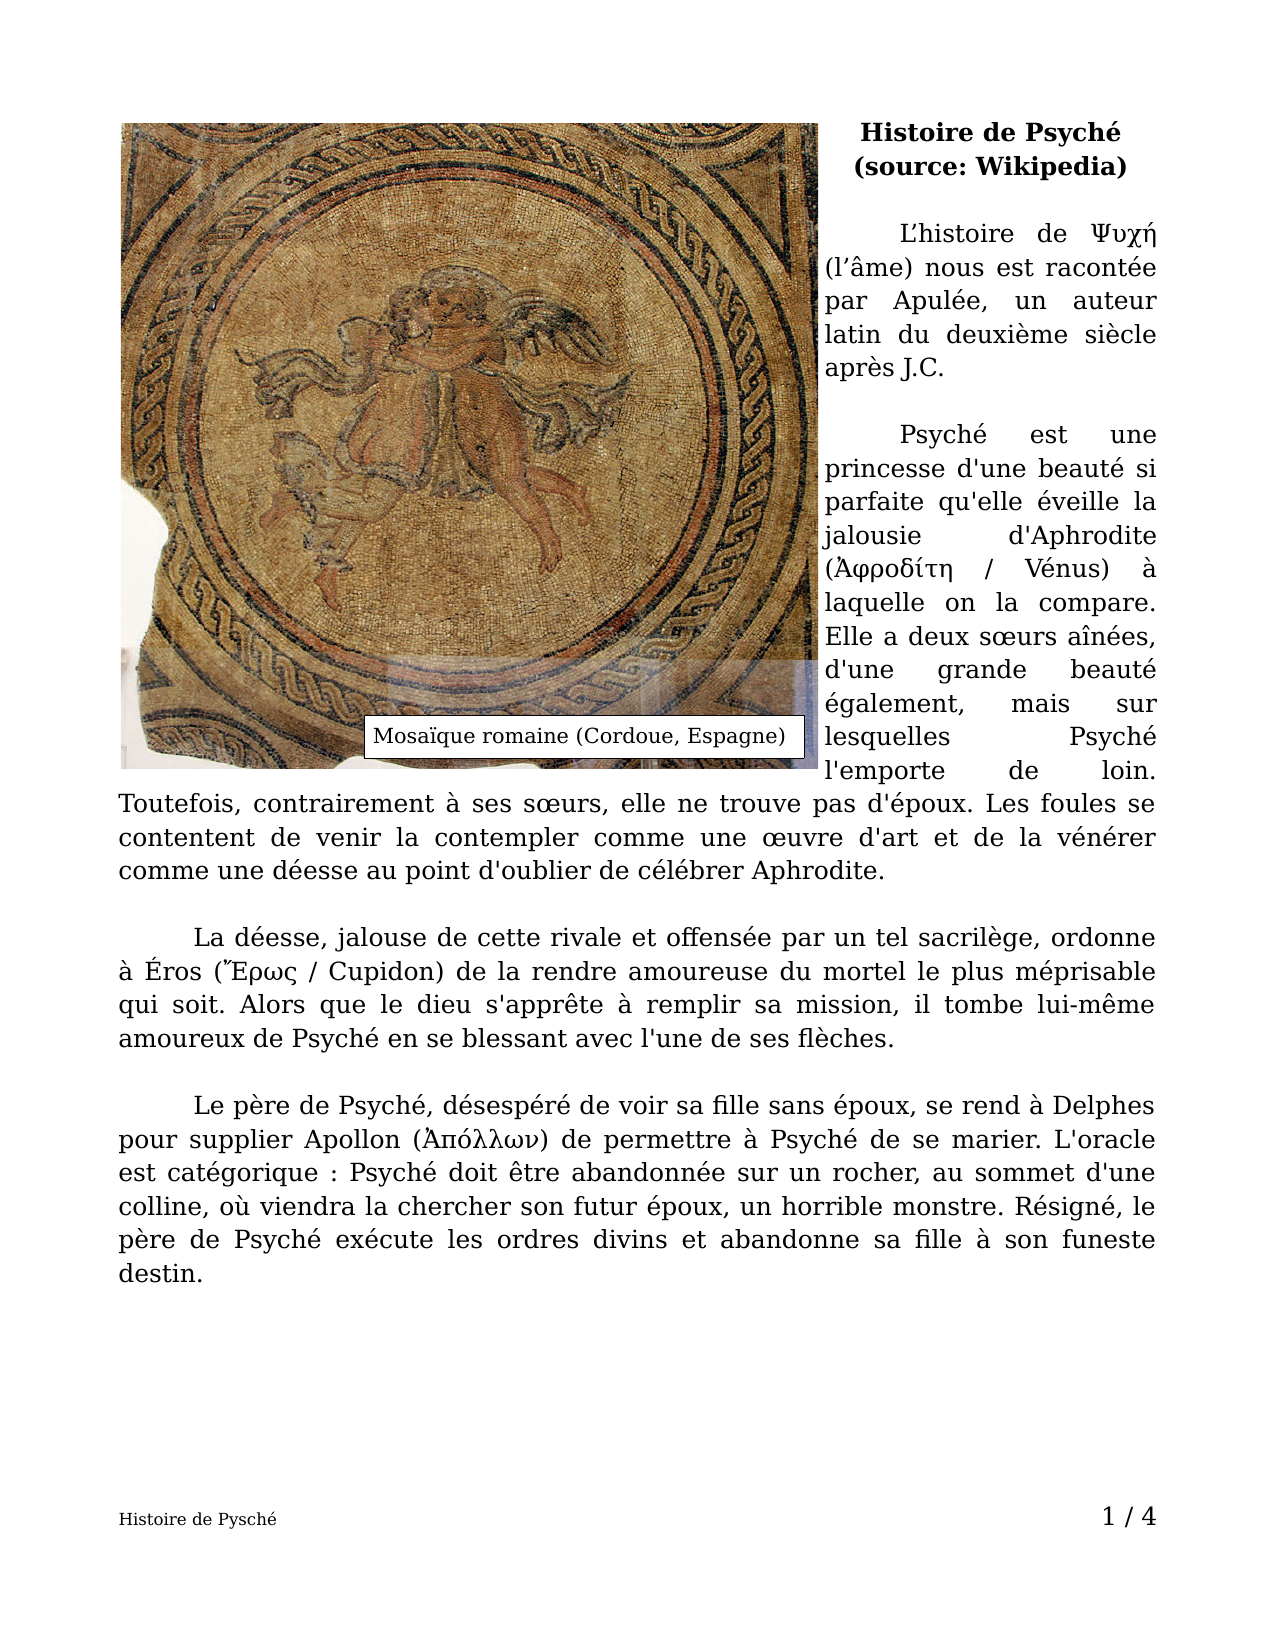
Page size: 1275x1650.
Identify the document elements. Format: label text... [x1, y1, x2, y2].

picture [120, 123, 819, 769]
text Psyché est une princesse d'une beauté si parfaite qu'elle éveille la jalousie d'Aphrodite (Ἀφροδίτη / Vénus) à laquelle on la compare. Elle a deux sœurs aînées, d'une grande beauté également, mais sur lesquelles Psyché l'emporte de loin. Toutefois, contrairement à ses sœurs, elle ne trouve pas d'époux. Les foules se contentent de venir la contempler comme une œuvre d'art et de la vénérer comme une déesse au point d'oublier de célébrer Aphrodite. [118, 420, 1157, 886]
text L’histoire de Ψυχή (l’âme) nous est racontée par Apulée, un auteur latin du deuxième siècle après J.C. [819, 219, 1157, 382]
text La déesse, jalouse de cette rivale et offensée par un tel sacrilège, ordonne à Éros (Ἔρως / Cupidon) de la rendre amoureuse du mortel le plus méprisable qui soit. Alors que le dieu s'apprête à remplir sa mission, il tombe lui-même amoureux de Psyché en se blessant avec l'une de ses flèches. [118, 923, 1157, 1053]
text Histoire de Psyché [118, 118, 1157, 147]
text Mosaïque romaine (Cordoue, Espagne) [373, 724, 795, 749]
text Le père de Psyché, désespéré de voir sa fille sans époux, se rend à Delphes pour supplier Apollon (Ἀπόλλων) de permettre à Psyché de se marier. L'oracle est catégorique : Psyché doit être abandonnée sur un rocher, au sommet d'une colline, où viendra la chercher son futur époux, un horrible monstre. Résigné, le père de Psyché exécute les ordres divins et abandonne sa fille à son funeste destin. [118, 1091, 1157, 1288]
text (source: Wikipedia) [819, 152, 1157, 181]
